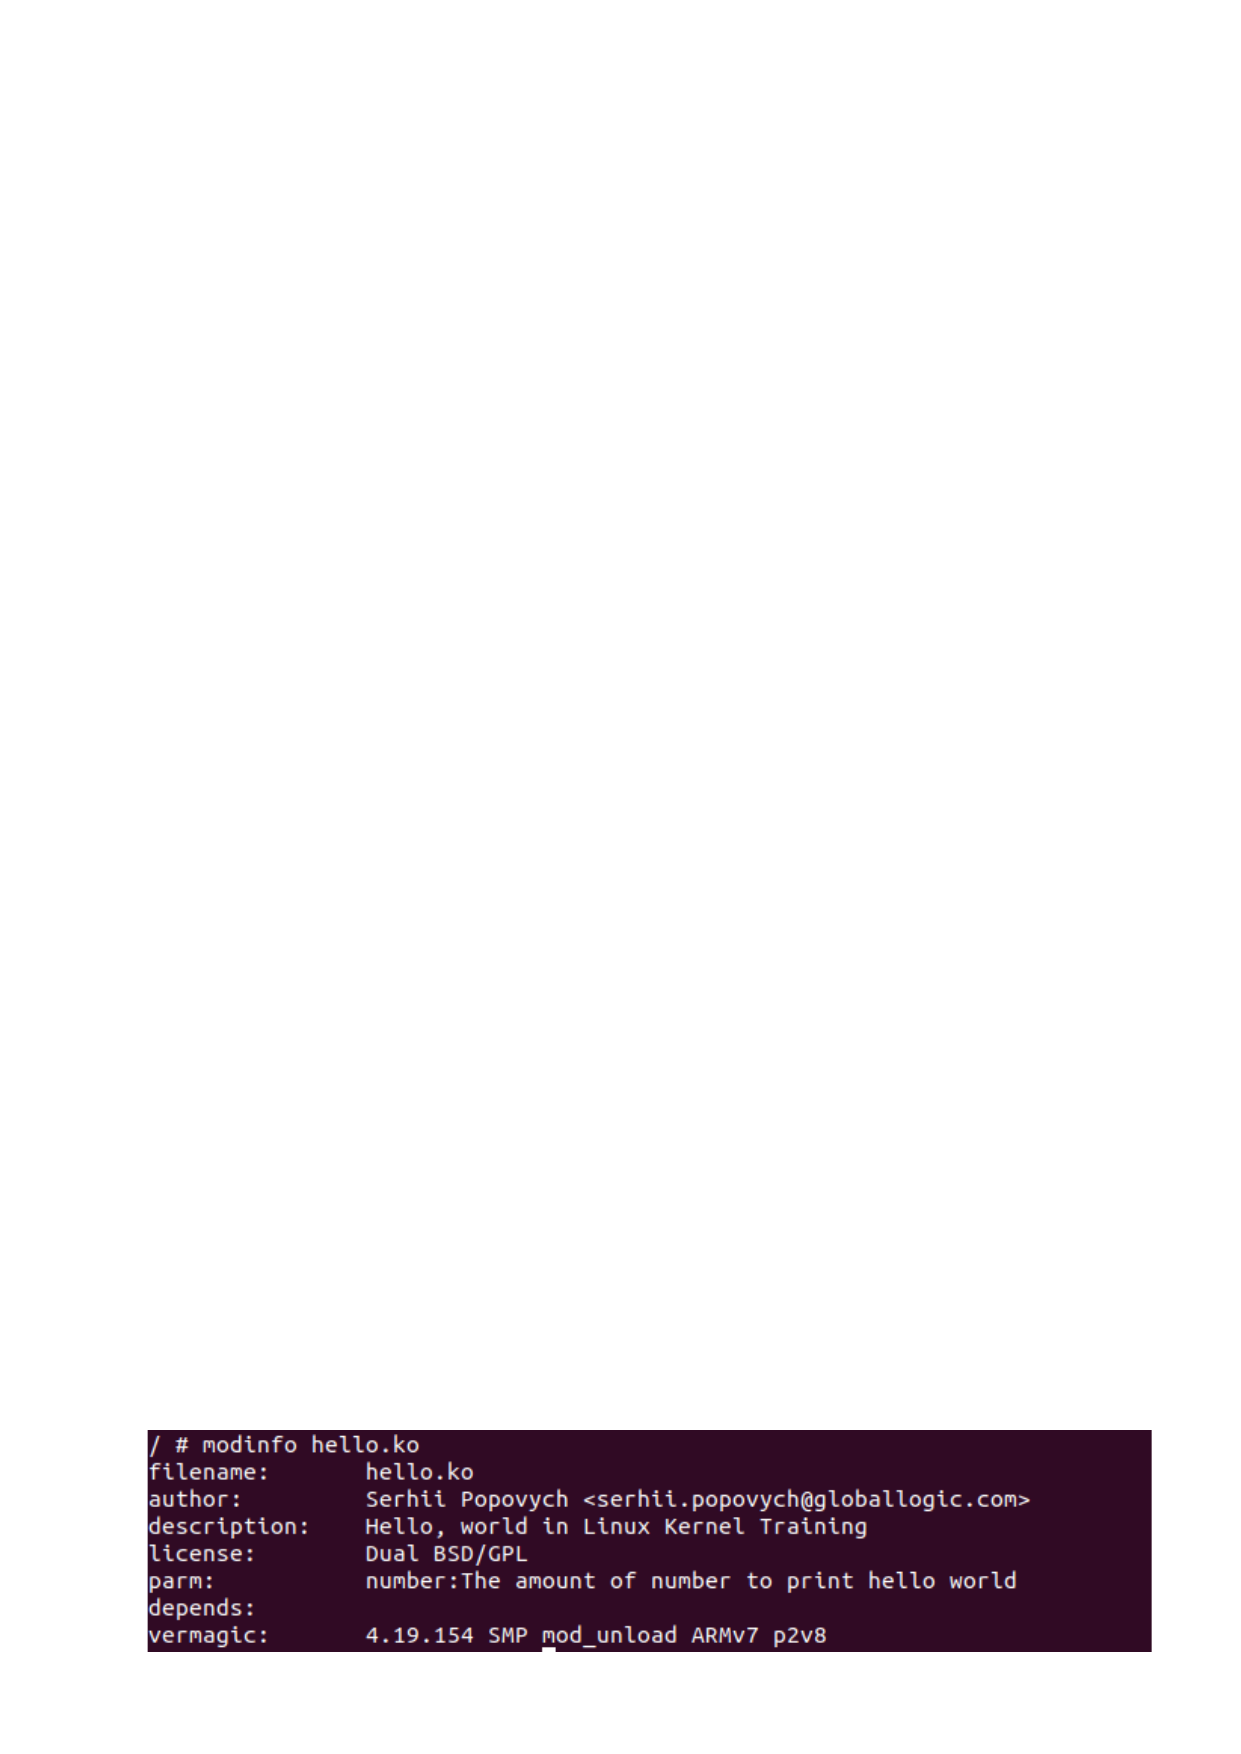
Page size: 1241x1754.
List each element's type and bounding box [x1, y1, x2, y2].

picture [147, 1430, 1152, 1652]
